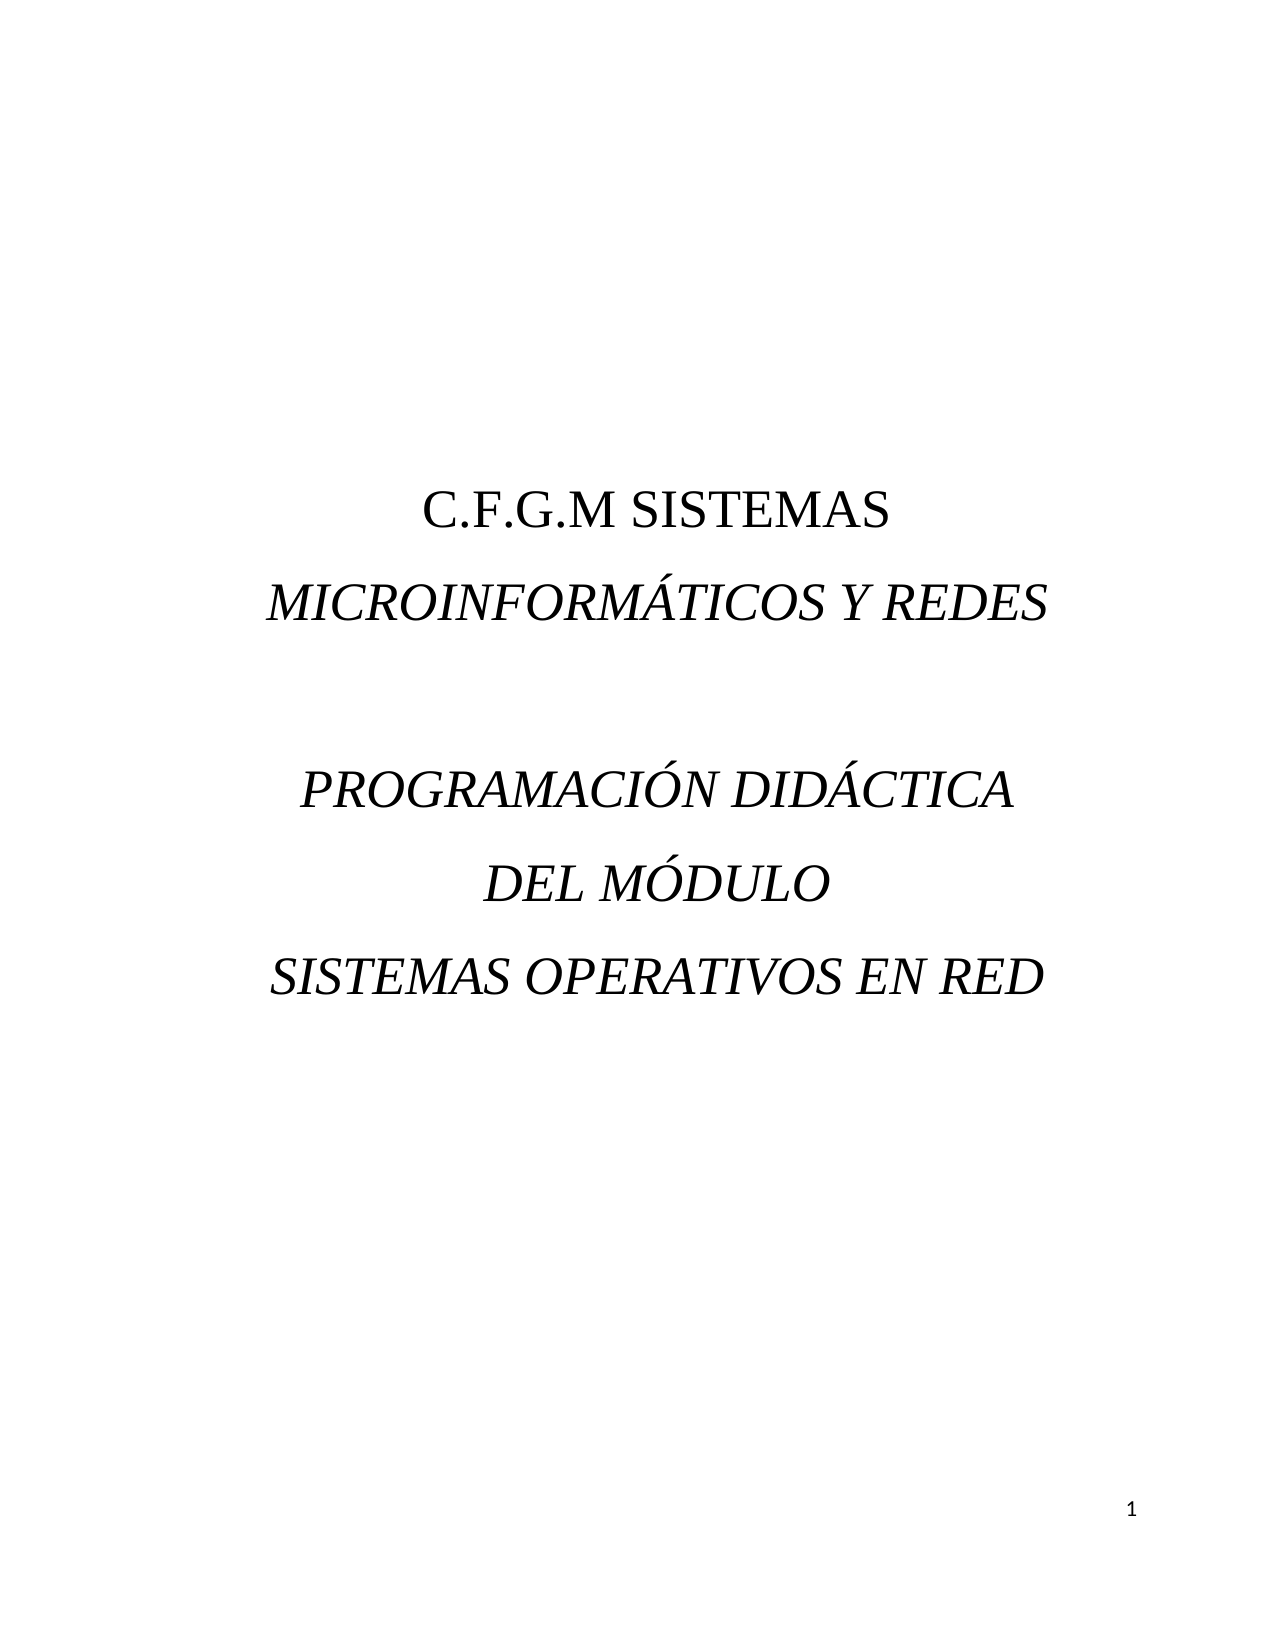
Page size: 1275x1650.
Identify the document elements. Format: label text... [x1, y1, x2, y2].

text SISTEMAS OPERATIVOS EN RED [177, 944, 1137, 1006]
text DEL MÓDULO [177, 851, 1137, 913]
text C.F.G.M SISTEMAS MICROINFORMÁTICOS Y REDES [177, 477, 1137, 632]
text PROGRAMACIÓN DIDÁCTICA [177, 757, 1137, 819]
text S [177, 1081, 1137, 1109]
text DEPARTAMENTO DE IN [177, 1124, 1137, 1152]
text I.E.S. S [177, 1037, 1137, 1066]
